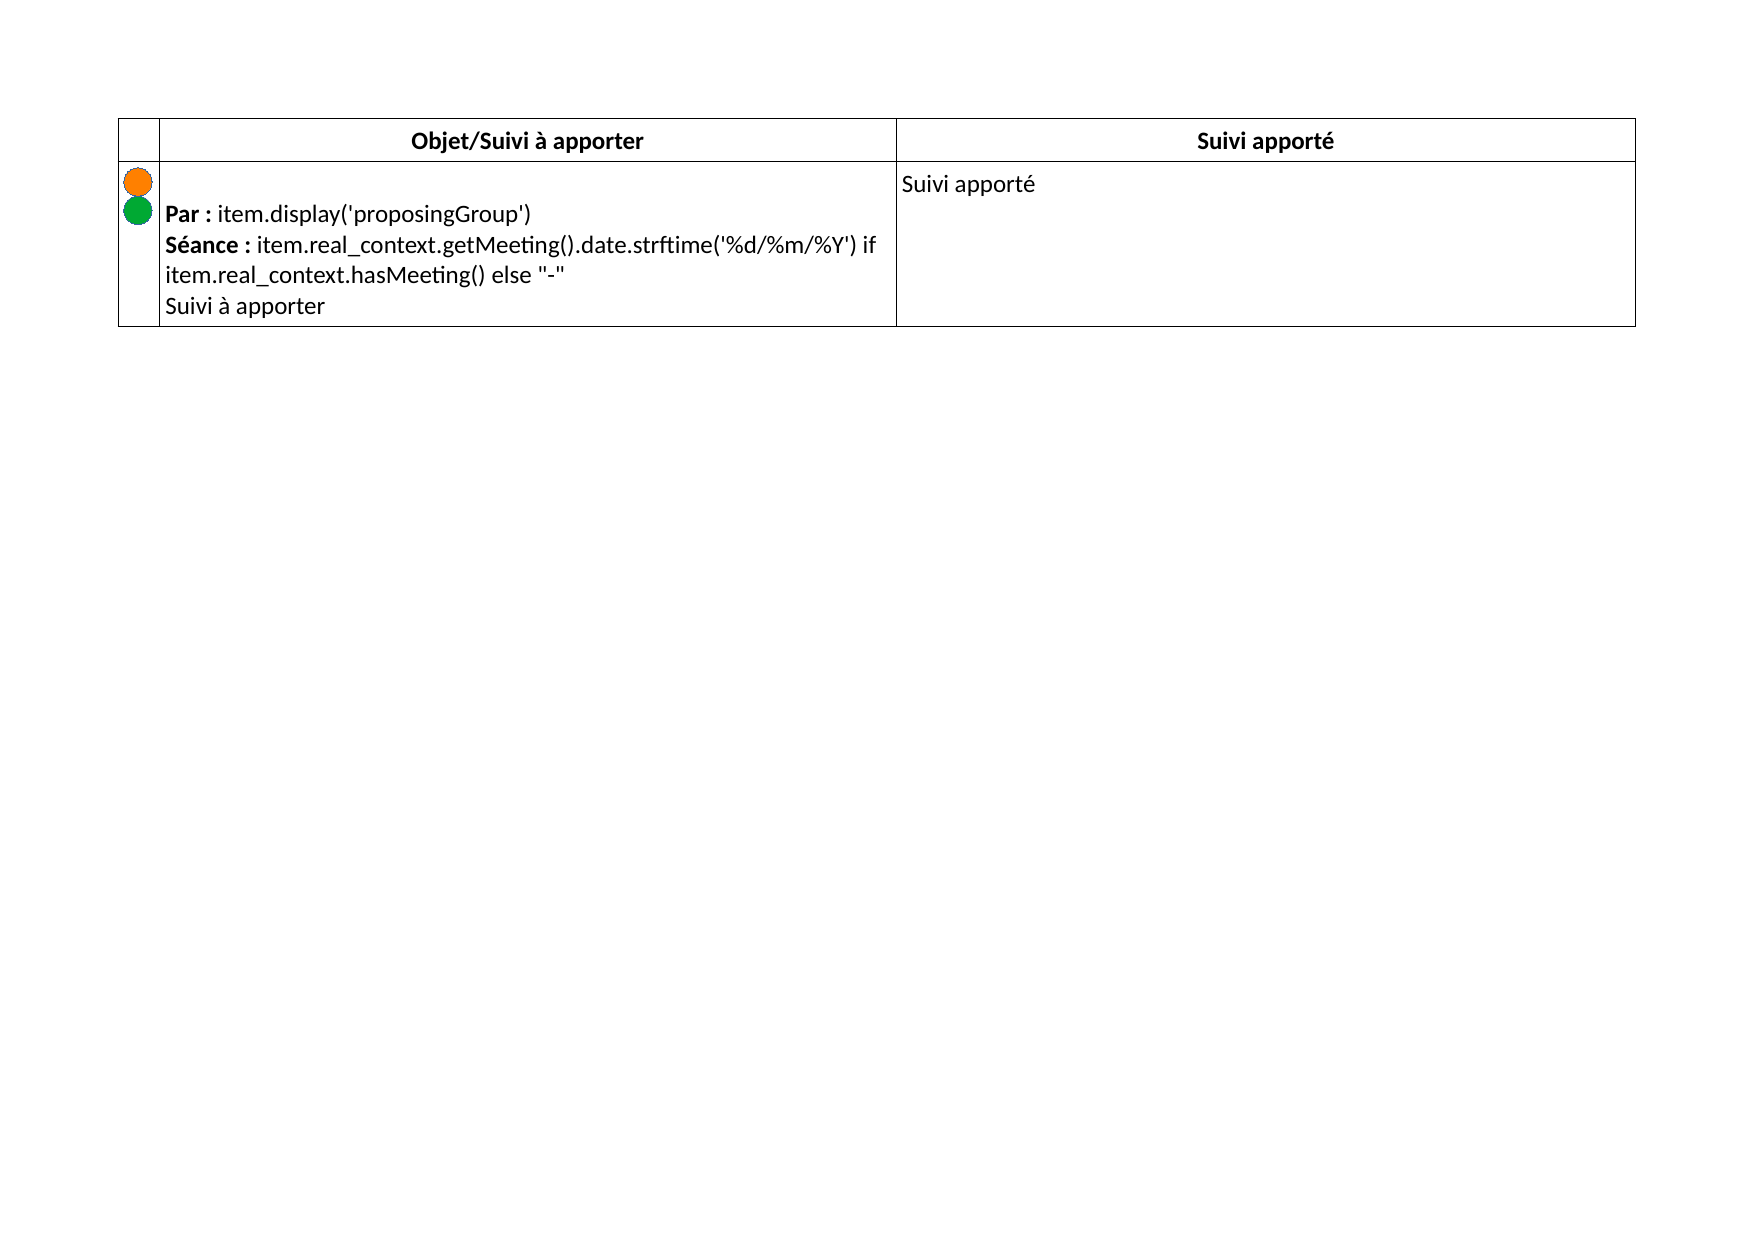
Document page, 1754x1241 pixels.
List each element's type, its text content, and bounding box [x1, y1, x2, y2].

table_cell Suivi apporté [897, 162, 1635, 326]
table_header Suivi apporté [897, 119, 1635, 161]
table_header Objet/Suivi à apporter [160, 119, 896, 161]
table_header [119, 119, 159, 161]
table_cell [119, 162, 159, 326]
table_cell Par : item.display('proposingGroup') Séance : item.real_context.getMeeting().date.strftime('%d/%m/%Y') if item.real_context.hasMeeting() else "-" Suivi à apporter [160, 162, 896, 326]
